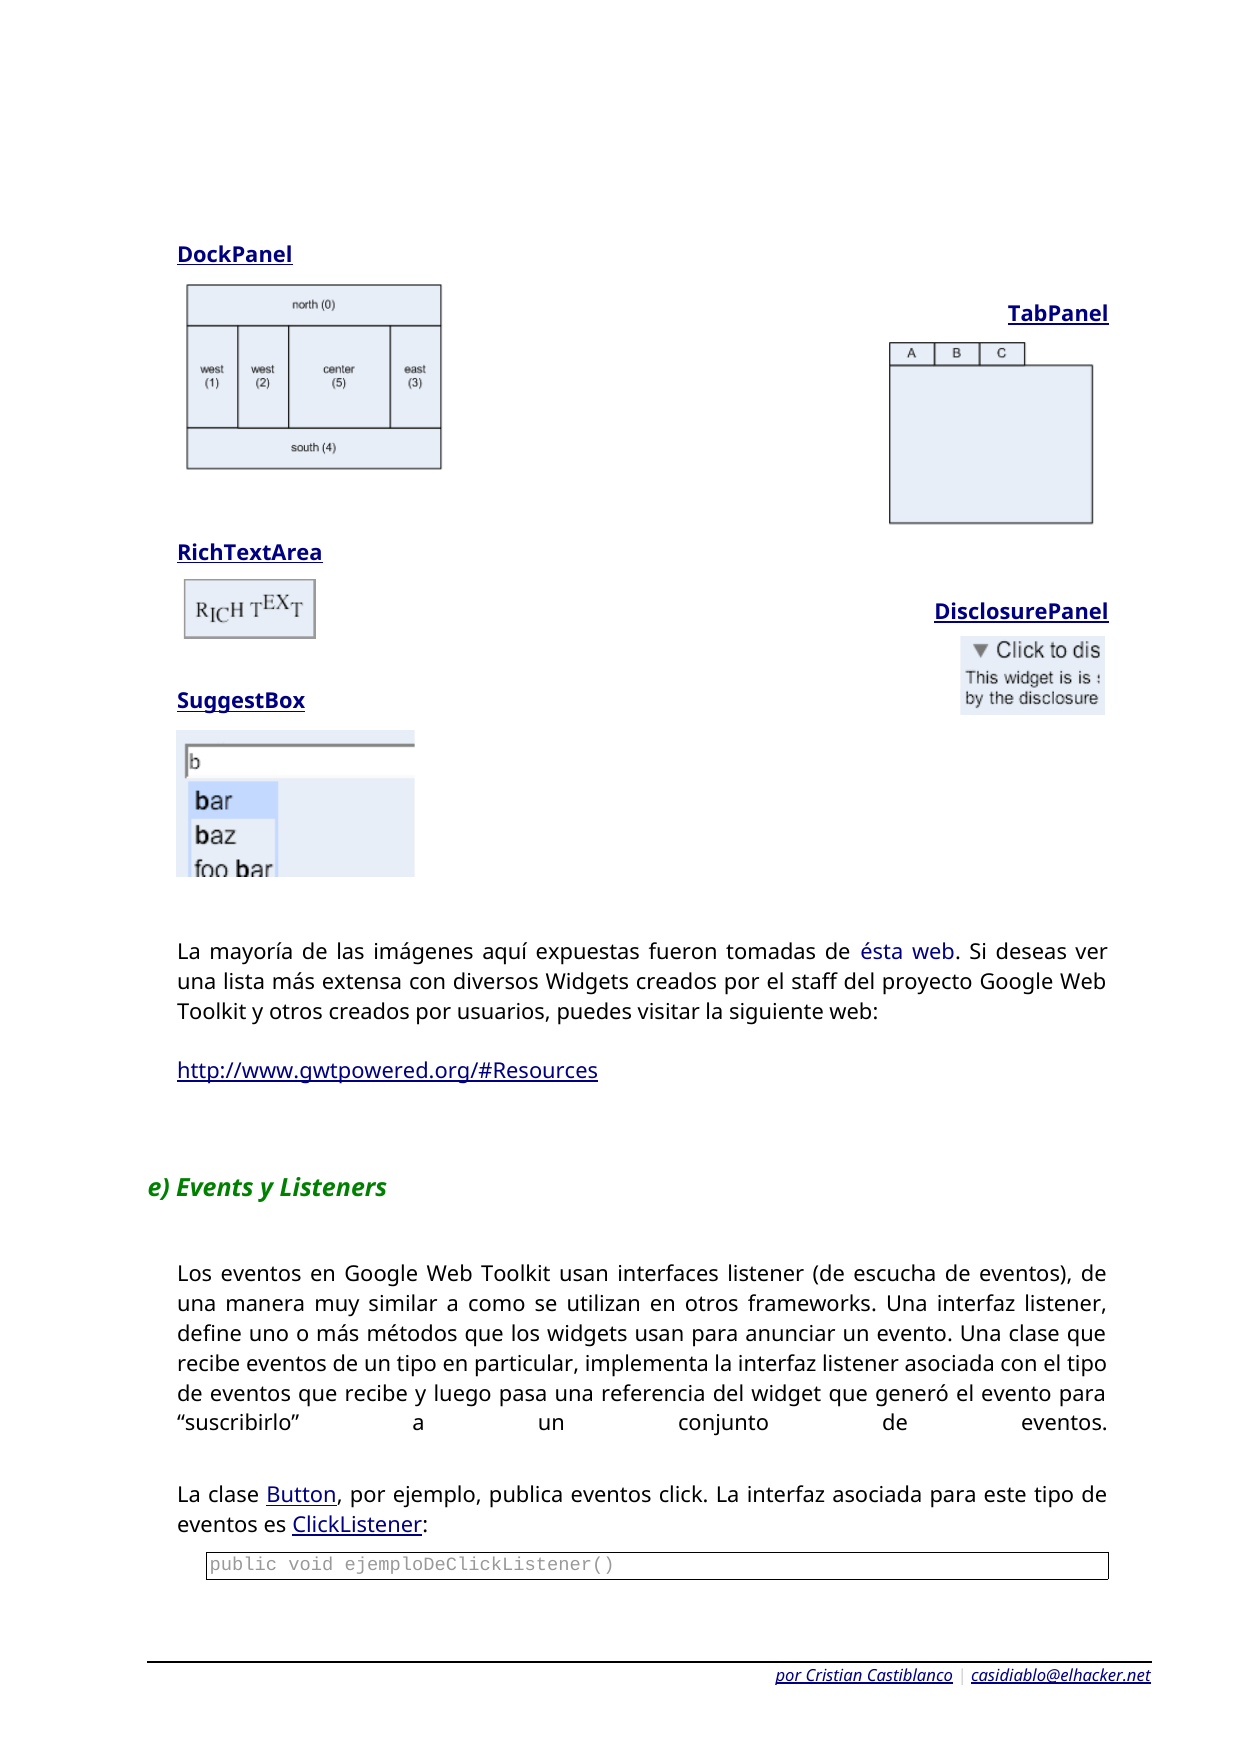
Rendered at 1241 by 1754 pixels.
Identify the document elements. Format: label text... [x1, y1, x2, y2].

text public void ejemploDeClickListener() [207, 1553, 1108, 1579]
text Los eventos en Google Web Toolkit usan interfaces listener (de escucha de eventos), de una manera muy similar a como se utilizan en otros frameworks. Una interfaz listener, define uno o más métodos que los widgets usan para anunciar un evento. Una clase que recibe eventos de un tipo en particular, implementa la interfaz listener asociada con el tipo de eventos que recibe y luego pasa una referencia del widget que generó el evento para “suscribirlo” a un conjunto de eventos. [177, 1258, 1108, 1467]
text http://www.gwtpowered.org/#Resources [177, 1055, 1108, 1085]
picture [178, 276, 452, 479]
text La mayoría de las imágenes aquí expuestas fueron tomadas de ésta web. Si deseas ver una lista más extensa con diversos Widgets creados por el staff del proyecto Google Web Toolkit y otros creados por usuarios, puedes visitar la siguiente web: [177, 936, 1108, 1025]
subtitle e) Events y Listeners [147, 1169, 1108, 1204]
text DisclosurePanel [316, 596, 1108, 626]
picture [960, 636, 1105, 715]
text La clase Button, por ejemplo, publica eventos click. La interfaz asociada para este tipo de eventos es ClickListener: [177, 1479, 1108, 1539]
text DockPanel [177, 238, 1108, 268]
text SuggestBox [177, 685, 960, 715]
text RichTextArea [177, 536, 1108, 566]
picture [176, 730, 415, 877]
picture [881, 335, 1105, 535]
text TabPanel [452, 298, 1108, 328]
picture [183, 579, 316, 639]
